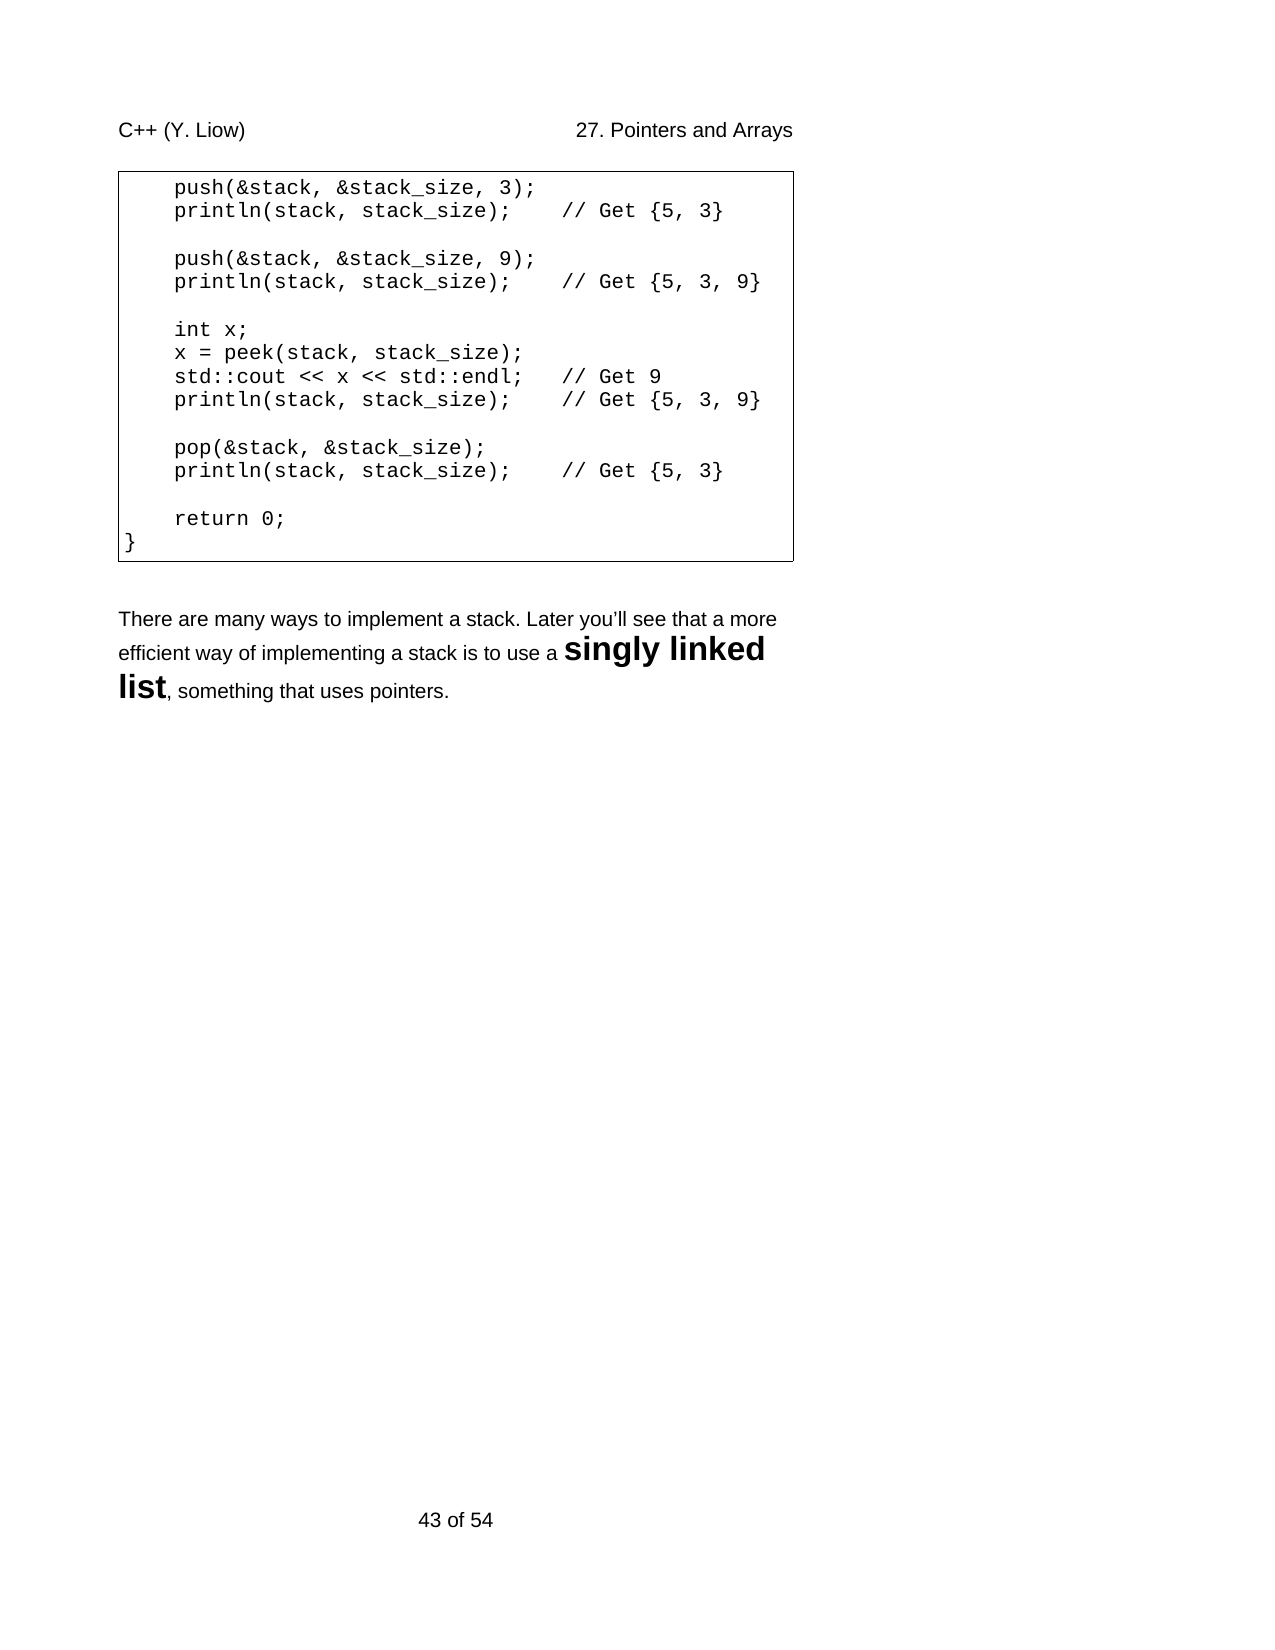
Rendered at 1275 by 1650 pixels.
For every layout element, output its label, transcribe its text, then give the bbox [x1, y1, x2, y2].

text There are many ways to implement a stack. Later you’ll see that a more efficient way of implementing a stack is to use a singly linked list, something that uses pointers. [118, 607, 793, 705]
table_header push(&stack, &stack_size, 3); println(stack, stack_size); // Get {5, 3} push(&stack, &stack_size, 9); println(stack, stack_size); // Get {5, 3, 9} int x; x = peek(stack, stack_size); std::cout << x << std::endl; // Get 9 println(stack, stack_size); // Get {5, 3, 9} pop(&stack, &stack_size); println(stack, stack_size); // Get {5, 3} return 0; } [119, 172, 793, 561]
